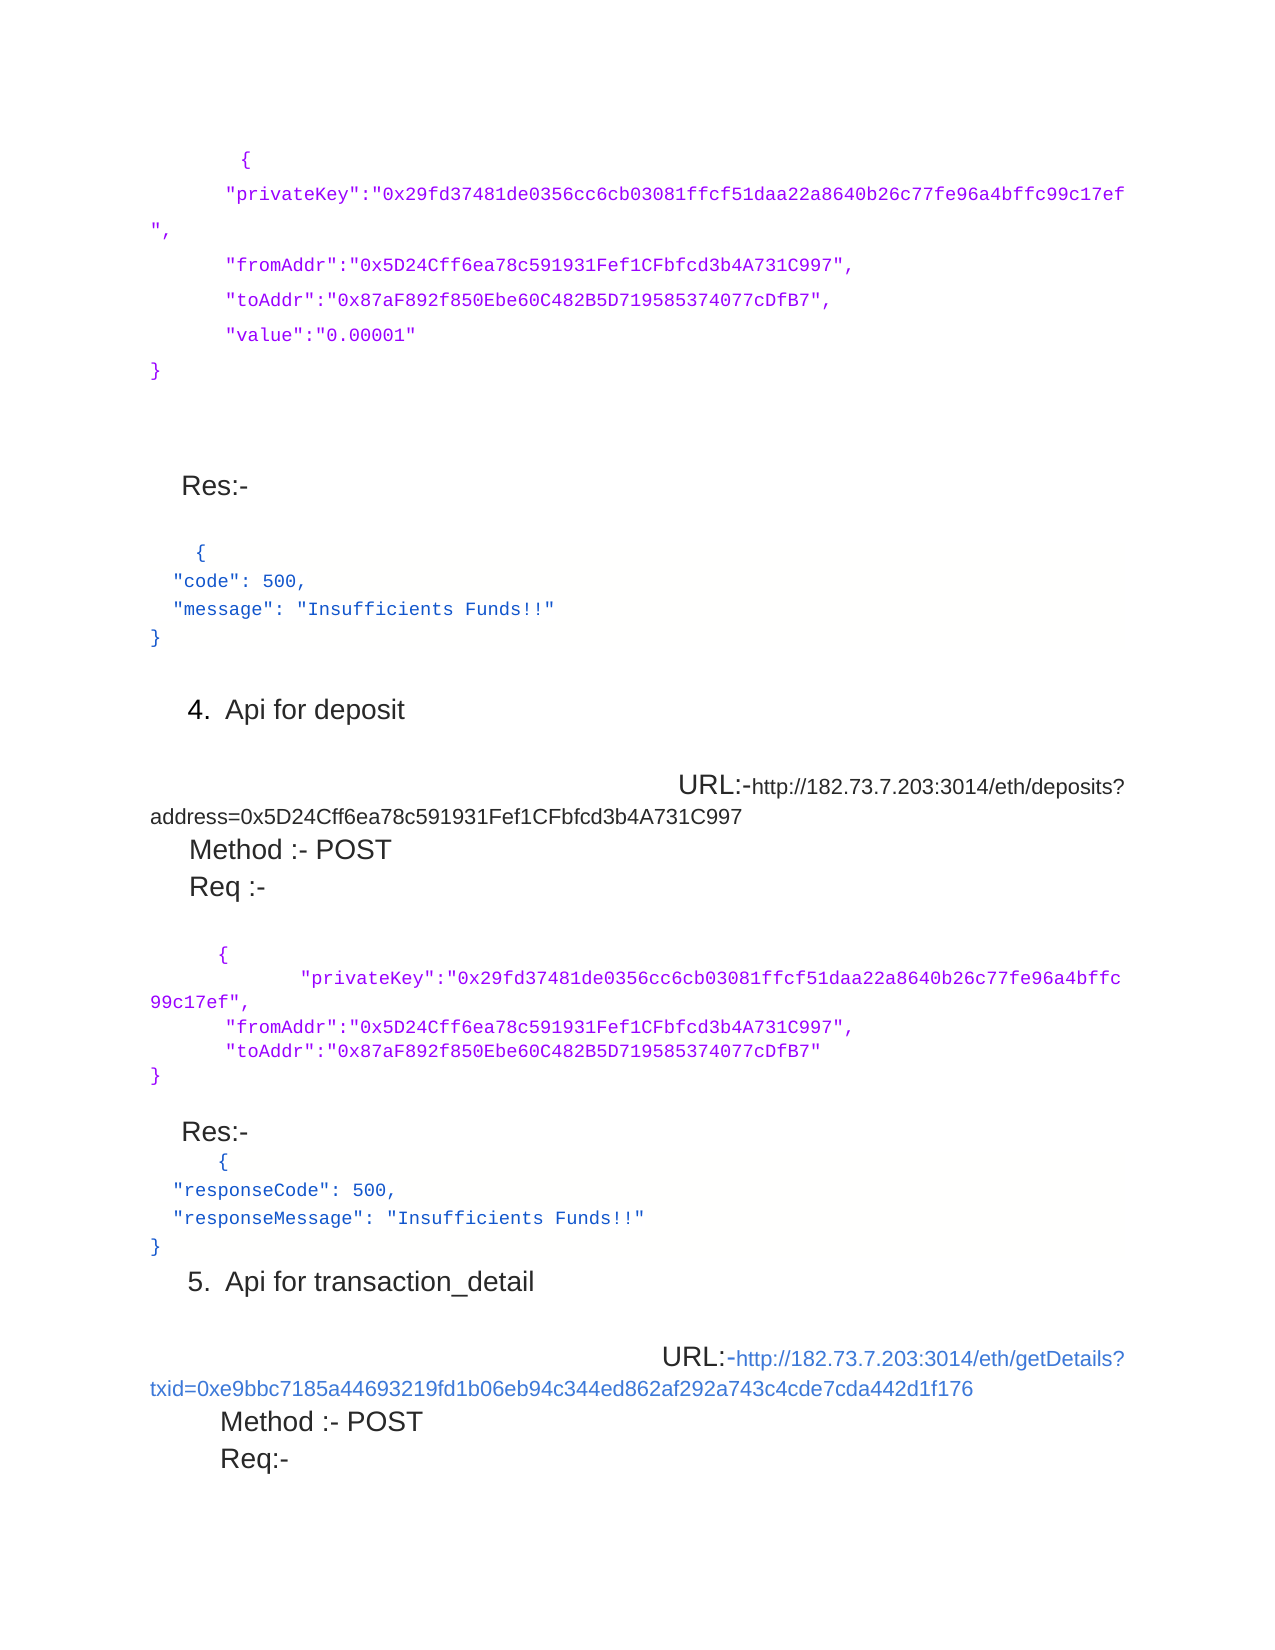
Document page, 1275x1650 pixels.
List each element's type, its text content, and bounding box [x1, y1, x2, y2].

text Req :- [150, 870, 1125, 902]
text } [150, 1237, 1125, 1258]
text Res:- [150, 1115, 1125, 1147]
text "responseCode": 500, [150, 1180, 1125, 1202]
text { [150, 543, 1125, 564]
text "fromAddr":"0x5D24Cff6ea78c591931Fef1CFbfcd3b4A731C997", [150, 1017, 1125, 1039]
text "fromAddr":"0x5D24Cff6ea78c591931Fef1CFbfcd3b4A731C997", [150, 256, 1125, 277]
text { [150, 150, 1125, 171]
text Method :- POST [150, 833, 1125, 865]
text Res:- [150, 469, 1125, 501]
list Api for deposit [187, 693, 1125, 726]
text "value":"0.00001" [150, 326, 1125, 347]
text "privateKey":"0x29fd37481de0356cc6cb03081ffcf51daa22a8640b26c77fe96a4bffc99c17ef", [150, 969, 1125, 1014]
text { [150, 1152, 1125, 1173]
text "toAddr":"0x87aF892f850Ebe60C482B5D719585374077cDfB7", [150, 291, 1125, 312]
text URL:-http://182.73.7.203:3014/eth/deposits?address=0x5D24Cff6ea78c591931Fef1CFbfcd3b4A731C997 [150, 768, 1125, 829]
text } [150, 628, 1125, 649]
text "message": "Insufficients Funds!!" [150, 600, 1125, 621]
text "privateKey":"0x29fd37481de0356cc6cb03081ffcf51daa22a8640b26c77fe96a4bffc99c17ef", [150, 185, 1125, 242]
text } [150, 1066, 1125, 1087]
text { [150, 944, 1125, 966]
text "code": 500, [150, 571, 1125, 593]
text URL:-http://182.73.7.203:3014/eth/getDetails?txid=0xe9bbc7185a44693219fd1b06eb94c344ed862af292a743c4cde7cda442d1f176 [150, 1339, 1125, 1401]
text "responseMessage": "Insufficients Funds!!" [150, 1209, 1125, 1230]
text Req:- [150, 1442, 1125, 1474]
text Method :- POST [150, 1404, 1125, 1437]
list Api for transaction_detail [187, 1265, 1125, 1297]
text } [150, 361, 1125, 382]
text "toAddr":"0x87aF892f850Ebe60C482B5D719585374077cDfB7" [150, 1042, 1125, 1063]
